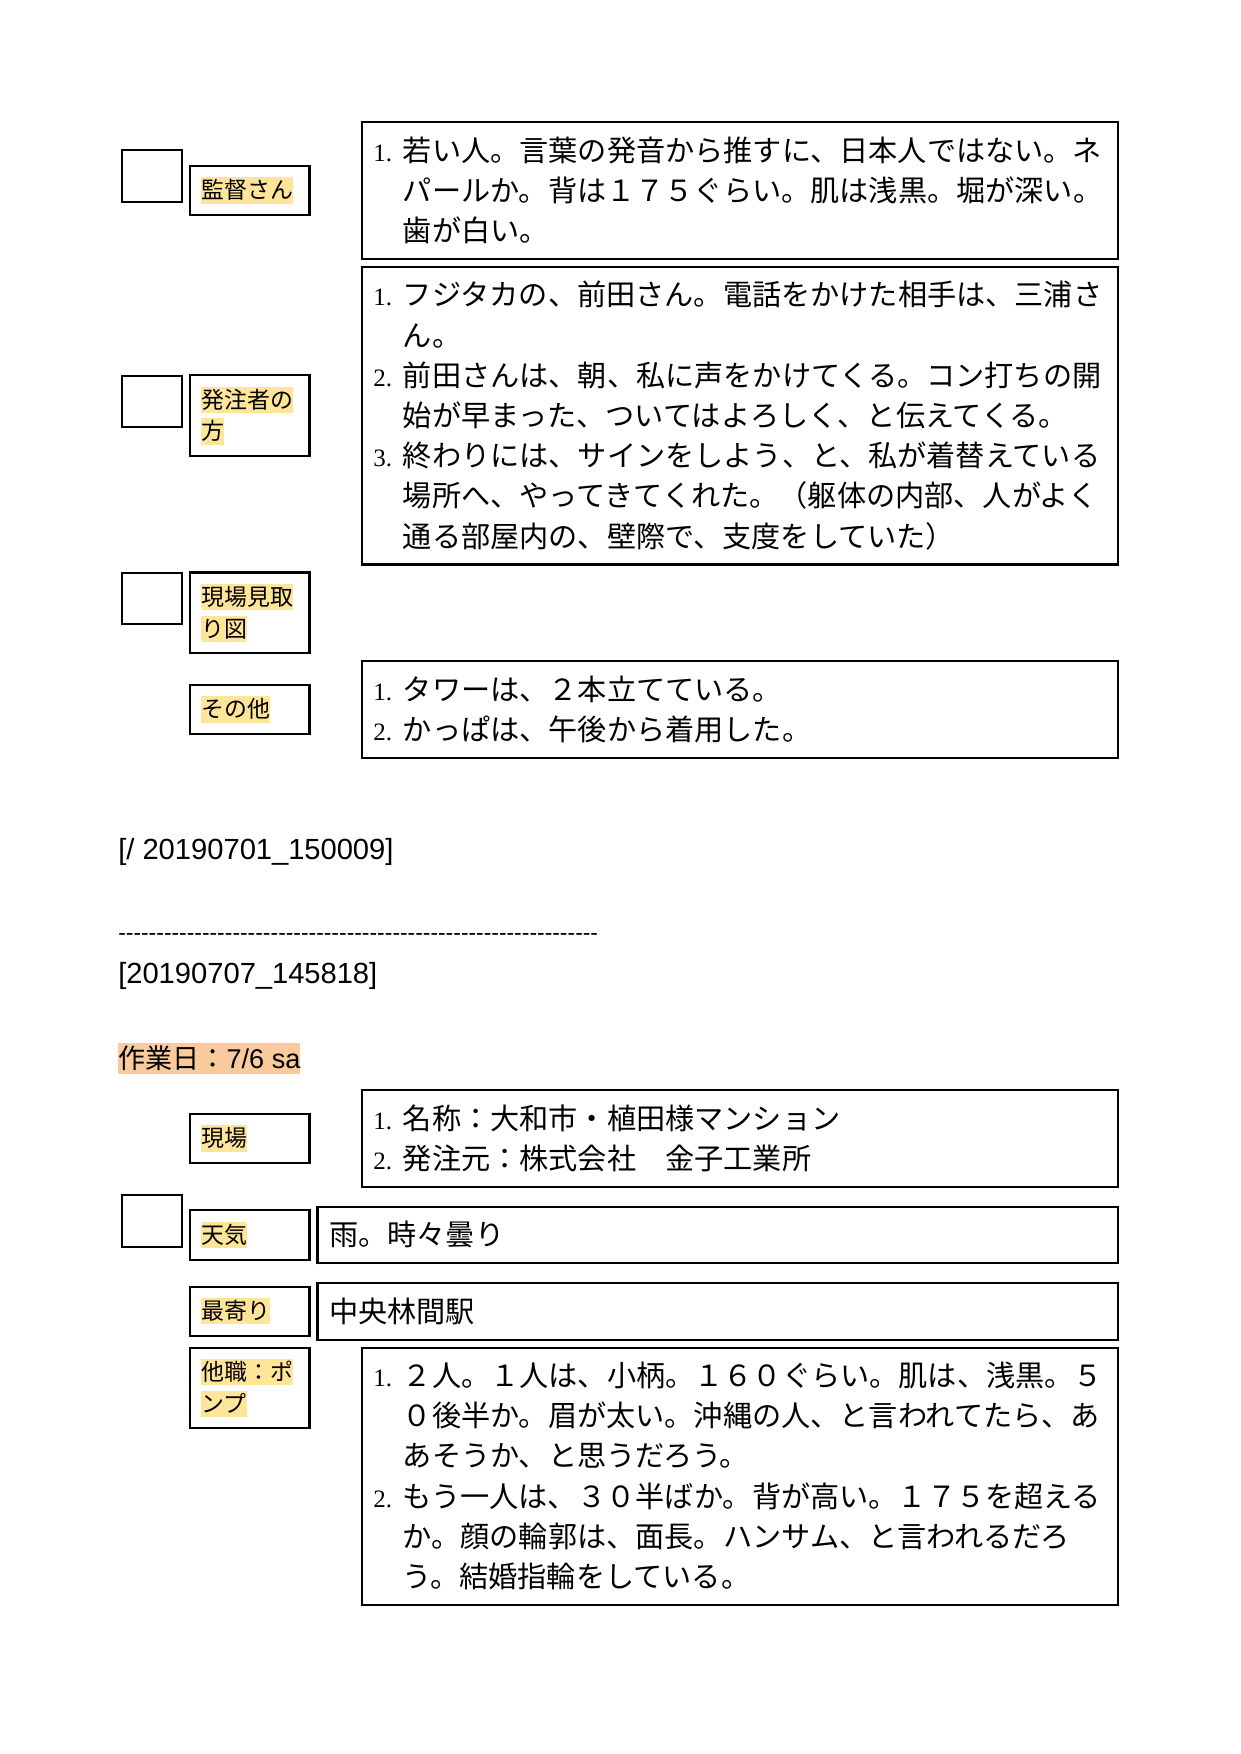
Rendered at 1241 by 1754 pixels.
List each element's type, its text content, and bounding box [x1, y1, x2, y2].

table_header 名称：大和市・植田様マンション 発注元：株式会社 金子工業所 [314, 1086, 1122, 1191]
table_cell 天気 [186, 1191, 313, 1279]
table_header 現場 [186, 1086, 313, 1191]
table_cell タワーは、２本立てている。 かっぱは、午後から着用した。 [314, 657, 1122, 762]
table_cell [118, 1344, 186, 1609]
table_cell その他 [186, 657, 313, 762]
text --------------------------------------------------------------- [118, 919, 1122, 946]
table_cell [118, 118, 186, 263]
table_cell 最寄り [186, 1279, 313, 1344]
table_cell 雨。時々曇り [314, 1191, 1122, 1279]
table_cell 発注者の方 [186, 263, 313, 568]
table_cell [118, 569, 186, 657]
table_cell 若い人。言葉の発音から推すに、日本人ではない。ネパールか。背は１７５ぐらい。肌は浅黒。堀が深い。歯が白い。 [314, 118, 1122, 263]
table_cell [314, 569, 1122, 657]
text [20190707_145818] [118, 956, 1122, 989]
table_header [118, 1086, 186, 1191]
text [/ 20190701_150009] [118, 832, 1122, 865]
table_cell 現場見取り図 [186, 569, 313, 657]
table_cell [118, 1191, 186, 1279]
table_cell フジタカの、前田さん。電話をかけた相手は、三浦さん。 前田さんは、朝、私に声をかけてくる。コン打ちの開始が早まった、ついてはよろしく、と伝えてくる。 終わりには、サインをしよう、と、私が着替えている場所へ、やってきてくれた。（躯体の内部、人がよく通る部屋内の、壁際で、支度をしていた） [314, 263, 1122, 568]
table_cell 中央林間駅 [314, 1279, 1122, 1344]
table_cell 監督さん [186, 118, 313, 263]
table_cell [118, 1279, 186, 1344]
table_cell [118, 263, 186, 568]
text 作業日：7/6 sa [118, 1043, 1122, 1074]
table_cell ２人。１人は、小柄。１６０ぐらい。肌は、浅黒。５０後半か。眉が太い。沖縄の人、と言われてたら、ああそうか、と思うだろう。 もう一人は、３０半ばか。背が高い。１７５を超えるか。顔の輪郭は、面長。ハンサム、と言われるだろう。結婚指輪をしている。 パラペットは、小柄の人が、ほぼ、担当していたか。そういう印象。若い人に任せきり、ではなく。 [314, 1344, 1122, 1609]
table_cell [118, 657, 186, 762]
table_cell 他職：ポンプ [186, 1344, 313, 1609]
